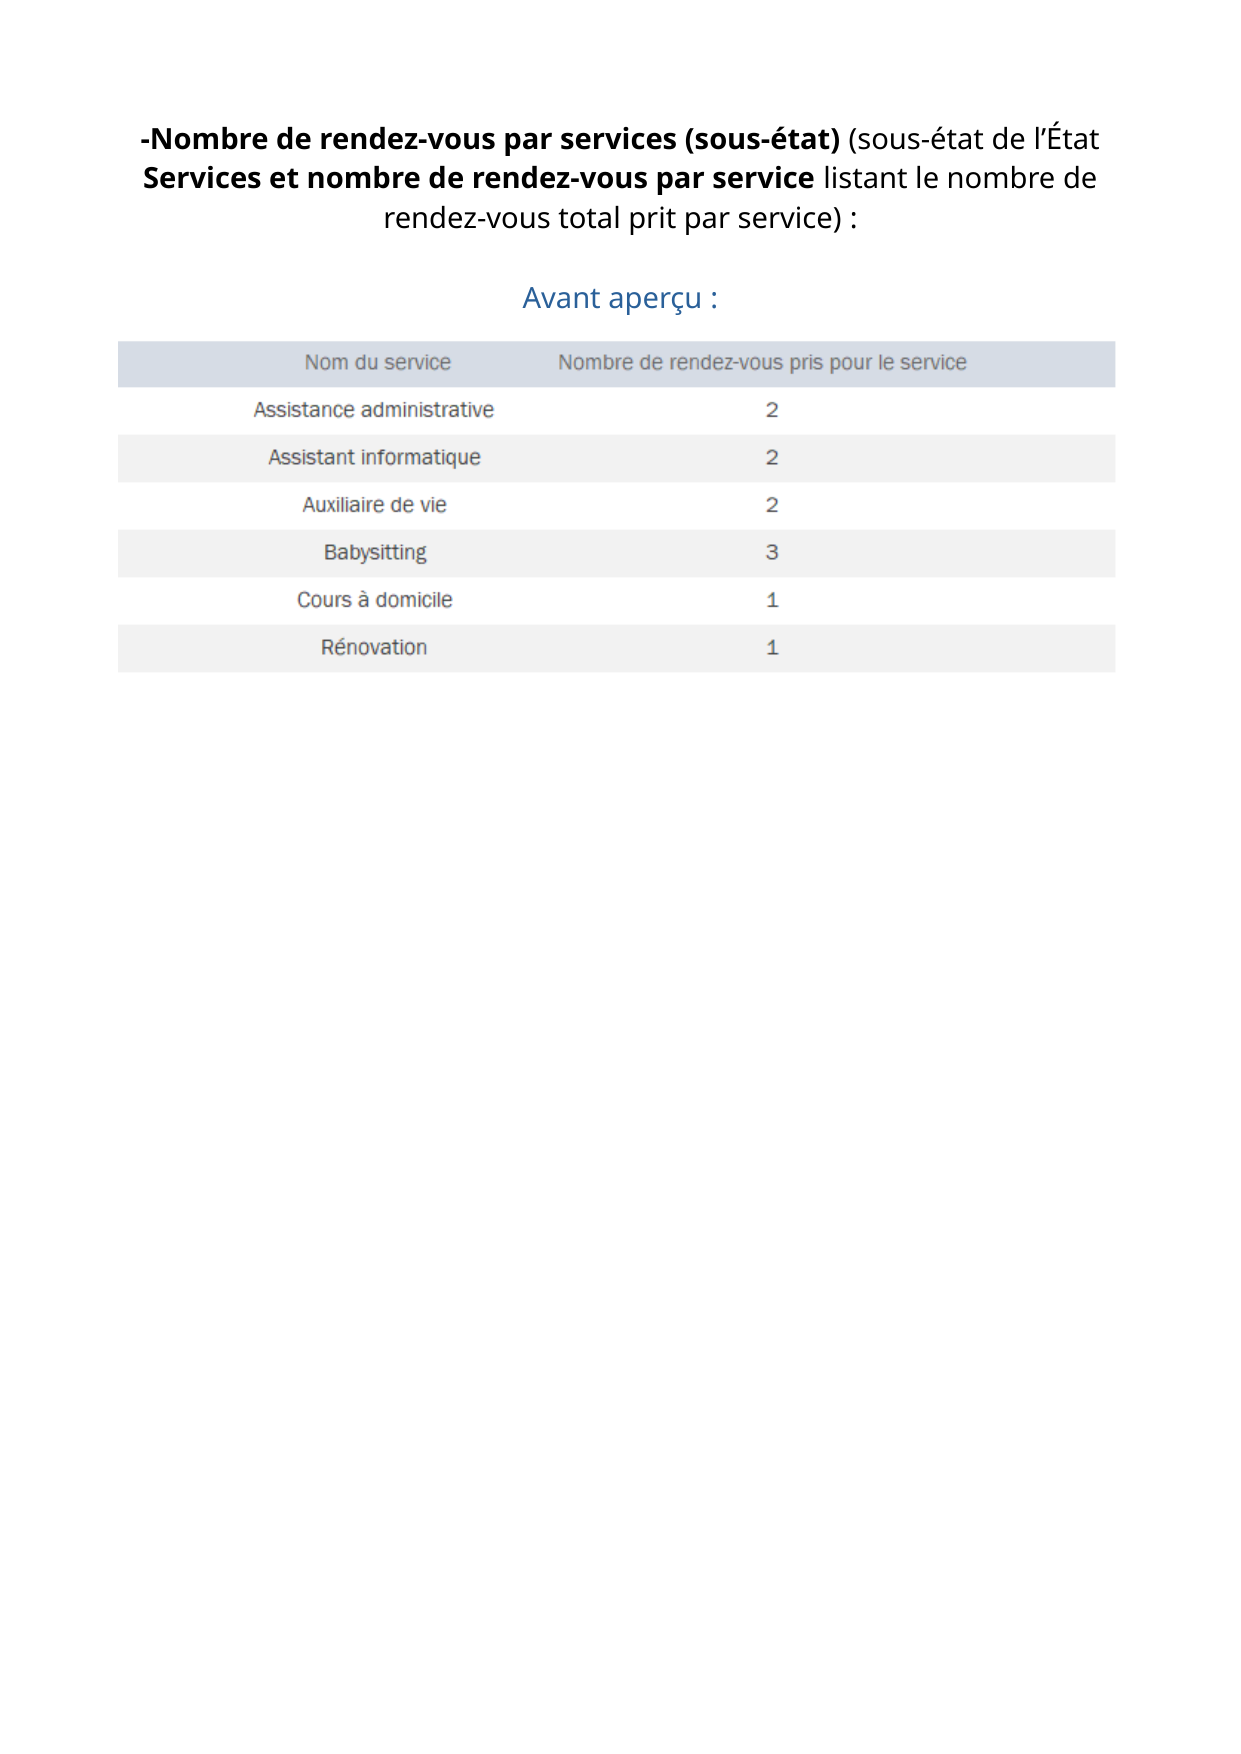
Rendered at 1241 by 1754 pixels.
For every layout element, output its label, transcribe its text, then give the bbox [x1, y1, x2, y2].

picture [118, 337, 1123, 674]
text Avant aperçu : [118, 277, 1122, 317]
text -Nombre de rendez-vous par services (sous-état) (sous-état de l’État Services et nombre de rendez-vous par service listant le nombre de rendez-vous total prit par service) : [118, 118, 1122, 237]
